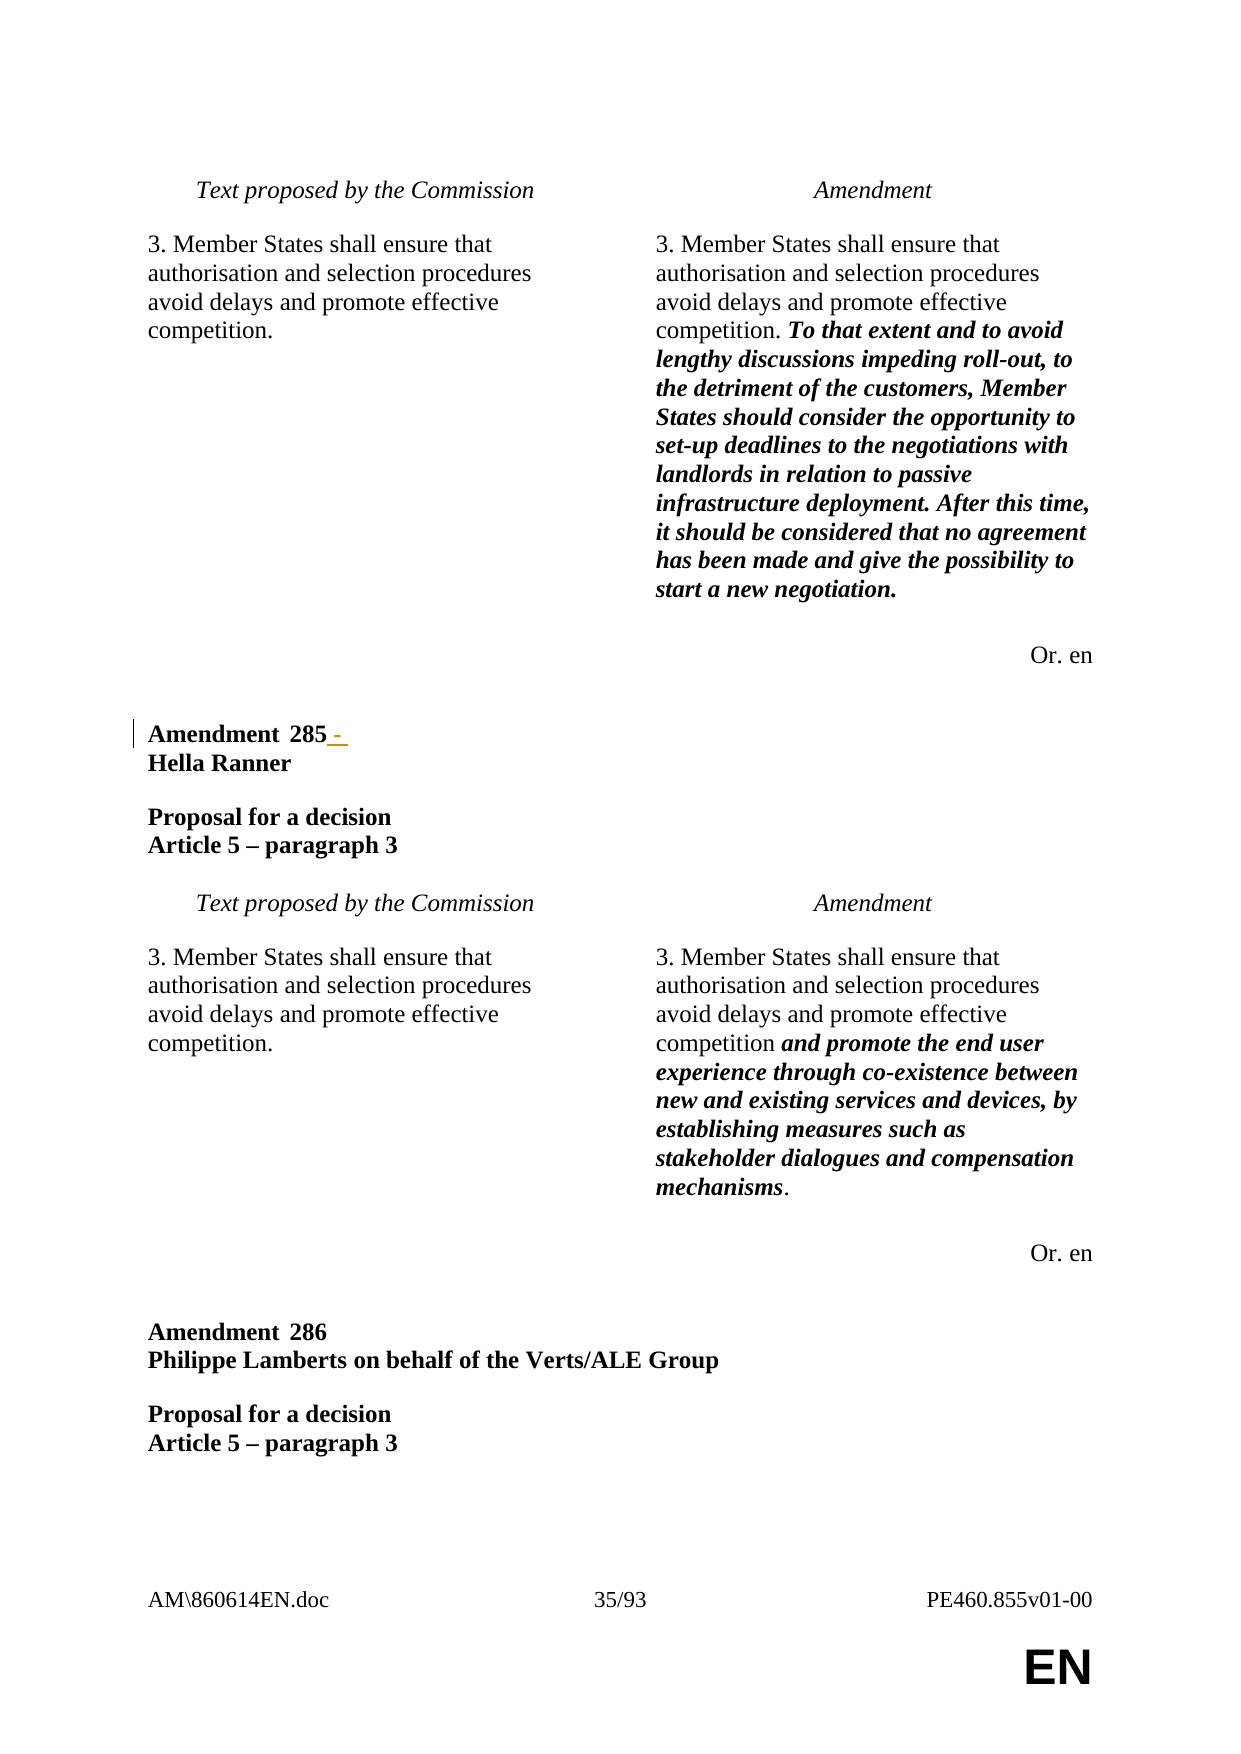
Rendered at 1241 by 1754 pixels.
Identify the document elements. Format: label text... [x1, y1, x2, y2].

text Or. <Original>{EN}en</Original> [148, 641, 1093, 669]
table_cell Amendment [620, 888, 1128, 942]
table_cell 3. Member States shall ensure that authorisation and selection procedures avoid delays and promote effective competition. [112, 229, 620, 616]
table_cell Text proposed by the Commission [112, 176, 620, 229]
text <Members>Philippe Lamberts</Members><AuNomDe>{Verts/ALE} on behalf of the Verts/ALE Group</AuNomDe> [148, 1346, 1093, 1374]
text <DocAmend>Proposal for a decision</DocAmend> [148, 802, 1093, 831]
table_cell 3. Member States shall ensure that authorisation and selection procedures avoid delays and promote effective competition. [112, 942, 620, 1213]
text <Amend>Amendment <NumAm>285 - </NumAm> [148, 719, 1093, 748]
table_cell 3. Member States shall ensure that authorisation and selection procedures avoid delays and promote effective competition and promote the end user experience through co-existence between new and existing services and devices, by establishing measures such as stakeholder dialogues and compensation mechanisms. [620, 942, 1128, 1213]
table_header [112, 859, 1128, 888]
text <Members>Hella Ranner</Members> [148, 748, 1093, 777]
text Or. <Original>{EN}en</Original> [148, 1238, 1093, 1267]
text <DocAmend>Proposal for a decision</DocAmend> [148, 1399, 1093, 1428]
text <Amend>Amendment <NumAm>286</NumAm> [148, 1317, 1093, 1346]
table_cell 3. Member States shall ensure that authorisation and selection procedures avoid delays and promote effective competition. To that extent and to avoid lengthy discussions impeding roll-out, to the detriment of the customers, Member States should consider the opportunity to set-up deadlines to the negotiations with landlords in relation to passive infrastructure deployment. After this time, it should be considered that no agreement has been made and give the possibility to start a new negotiation. [620, 229, 1128, 616]
table_cell Text proposed by the Commission [112, 888, 620, 942]
text <Article>Article 5 – paragraph 3 </Article> [148, 1428, 1093, 1457]
table_cell Amendment [620, 176, 1128, 229]
text <Article>Article 5 – paragraph 3 </Article> [148, 831, 1093, 859]
table_header [112, 147, 1128, 176]
